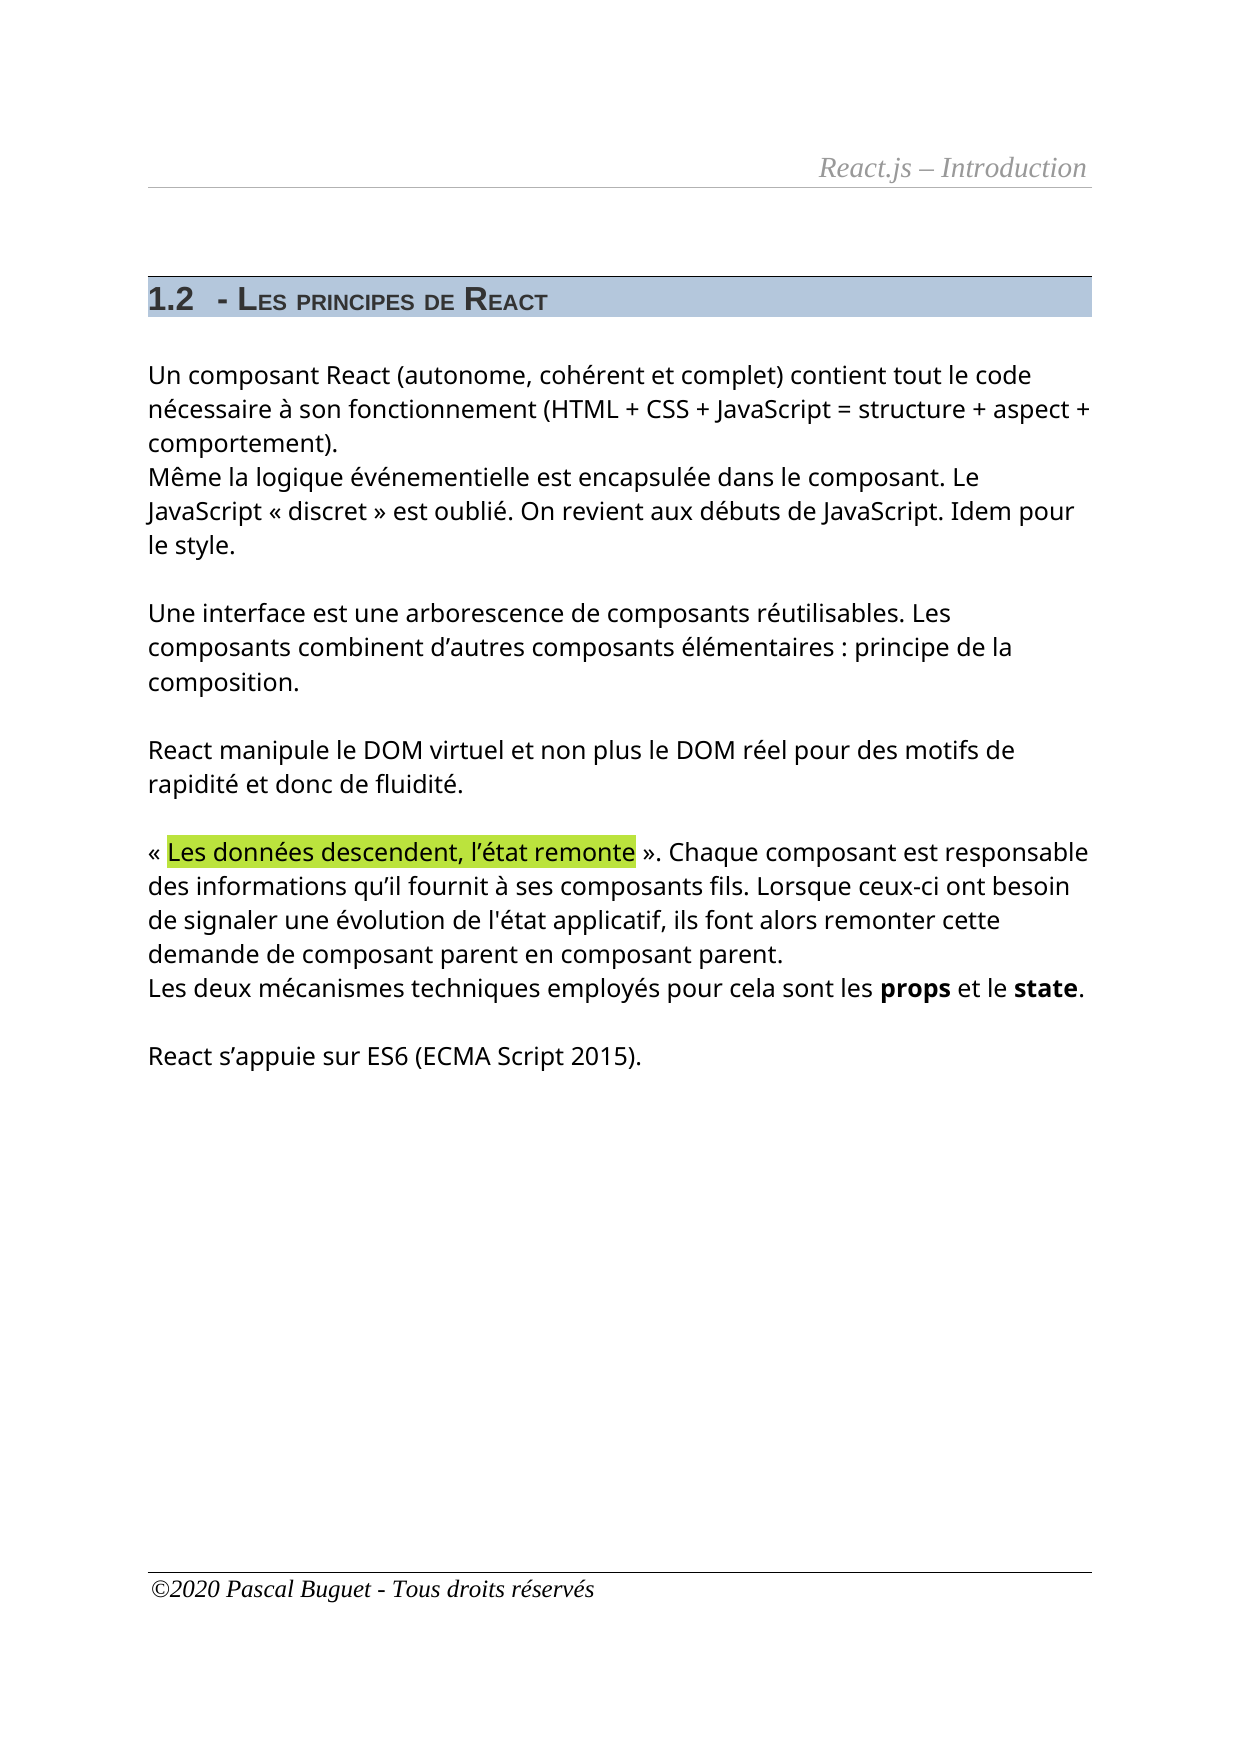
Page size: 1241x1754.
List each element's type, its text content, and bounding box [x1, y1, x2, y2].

text React s’appuie sur ES6 (ECMA Script 2015). [148, 1039, 1092, 1073]
text Les deux mécanismes techniques employés pour cela sont les props et le state. [148, 971, 1092, 1005]
text Un composant React (autonome, cohérent et complet) contient tout le code nécessaire à son fonctionnement (HTML + CSS + JavaScript = structure + aspect + comportement). [148, 358, 1092, 460]
subtitle - Les principes de React [148, 277, 1092, 317]
text Même la logique événementielle est encapsulée dans le composant. Le JavaScript « discret » est oublié. On revient aux débuts de JavaScript. Idem pour le style. [148, 460, 1092, 562]
text « Les données descendent, l’état remonte ». Chaque composant est responsable des informations qu’il fournit à ses composants fils. Lorsque ceux-ci ont besoin de signaler une évolution de l'état applicatif, ils font alors remonter cette demande de composant parent en composant parent. [148, 834, 1092, 971]
text Une interface est une arborescence de composants réutilisables. Les composants combinent d’autres composants élémentaires : principe de la composition. [148, 596, 1092, 698]
text React manipule le DOM virtuel et non plus le DOM réel pour des motifs de rapidité et donc de fluidité. [148, 732, 1092, 800]
